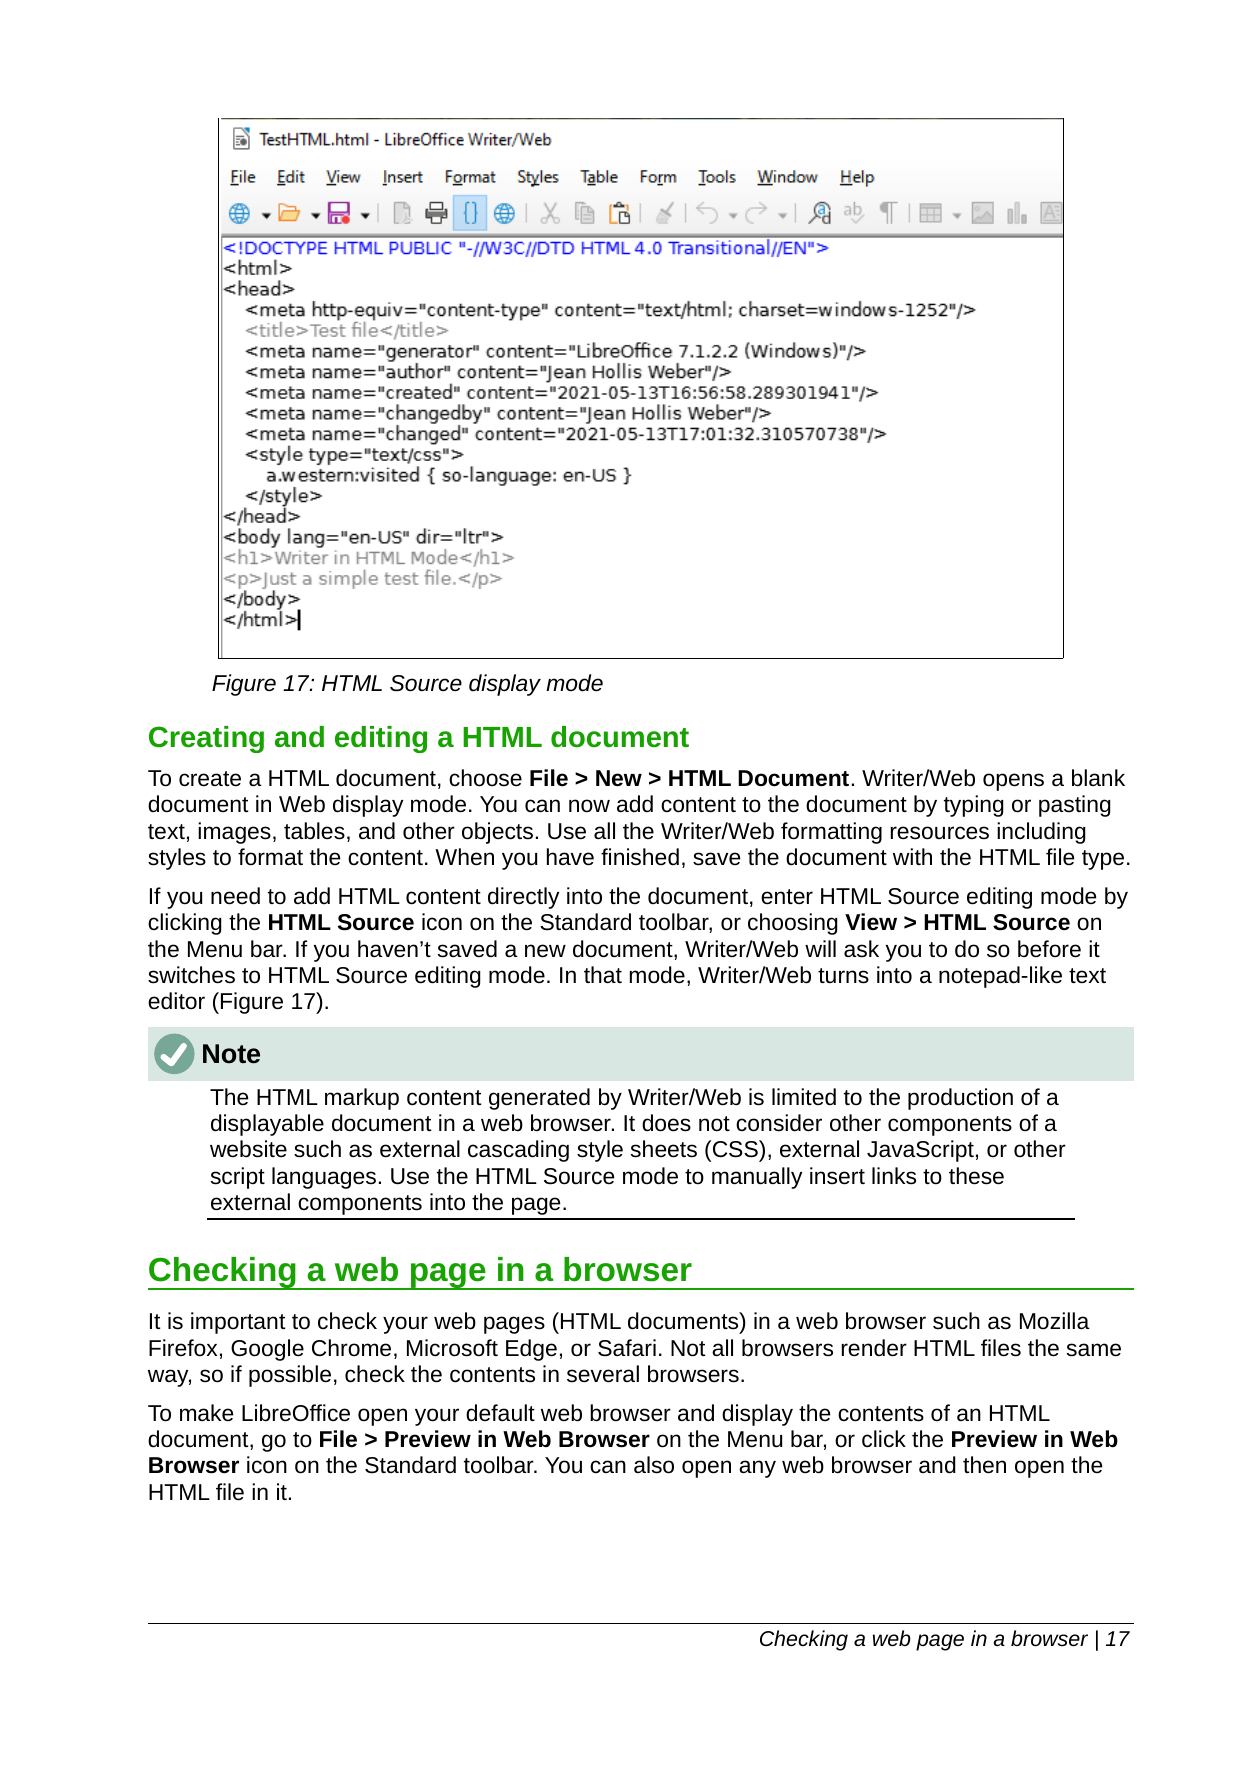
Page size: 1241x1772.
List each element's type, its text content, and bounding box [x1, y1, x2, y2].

subtitle Checking a web page in a browser [148, 1250, 1134, 1288]
text To make LibreOffice open your default web browser and display the contents of an HTML document, go to File > Preview in Web Browser on the Menu bar, or click the Preview in Web Browser icon on the Standard toolbar. You can also open any web browser and then open the HTML file in it. [148, 1400, 1134, 1505]
text To create a HTML document, choose File > New > HTML Document. Writer/Web opens a blank document in Web display mode. You can now add content to the document by typing or pasting text, images, tables, and other objects. Use all the Writer/Web formatting resources including styles to format the content. When you have finished, save the document with the HTML file type. [148, 765, 1134, 870]
text Figure 17: HTML Source display mode [212, 669, 1070, 696]
text The HTML markup content generated by Writer/Web is limited to the production of a displayable document in a web browser. It does not consider other components of a website such as external cascading style sheets (CSS), external JavaScript, or other script languages. Use the HTML Source mode to manually insert links to these external components into the page. [207, 1081, 1075, 1218]
text If you need to add HTML content directly into the document, enter HTML Source editing mode by clicking the HTML Source icon on the Standard toolbar, or choosing View > HTML Source on the Menu bar. If you haven’t saved a new document, Writer/Web will ask you to do so before it switches to HTML Source editing mode. In that mode, Writer/Web turns into a notepad-like text editor (Figure 17). [148, 883, 1134, 1014]
subtitle Note [148, 1027, 1134, 1081]
text It is important to check your web pages (HTML documents) in a web browser such as Mozilla Firefox, Google Chrome, Microsoft Edge, or Safari. Not all browsers render HTML files the same way, so if possible, check the contents in several browsers. [148, 1308, 1134, 1387]
picture [221, 118, 1063, 658]
subtitle Creating and editing a HTML document [148, 719, 1134, 753]
